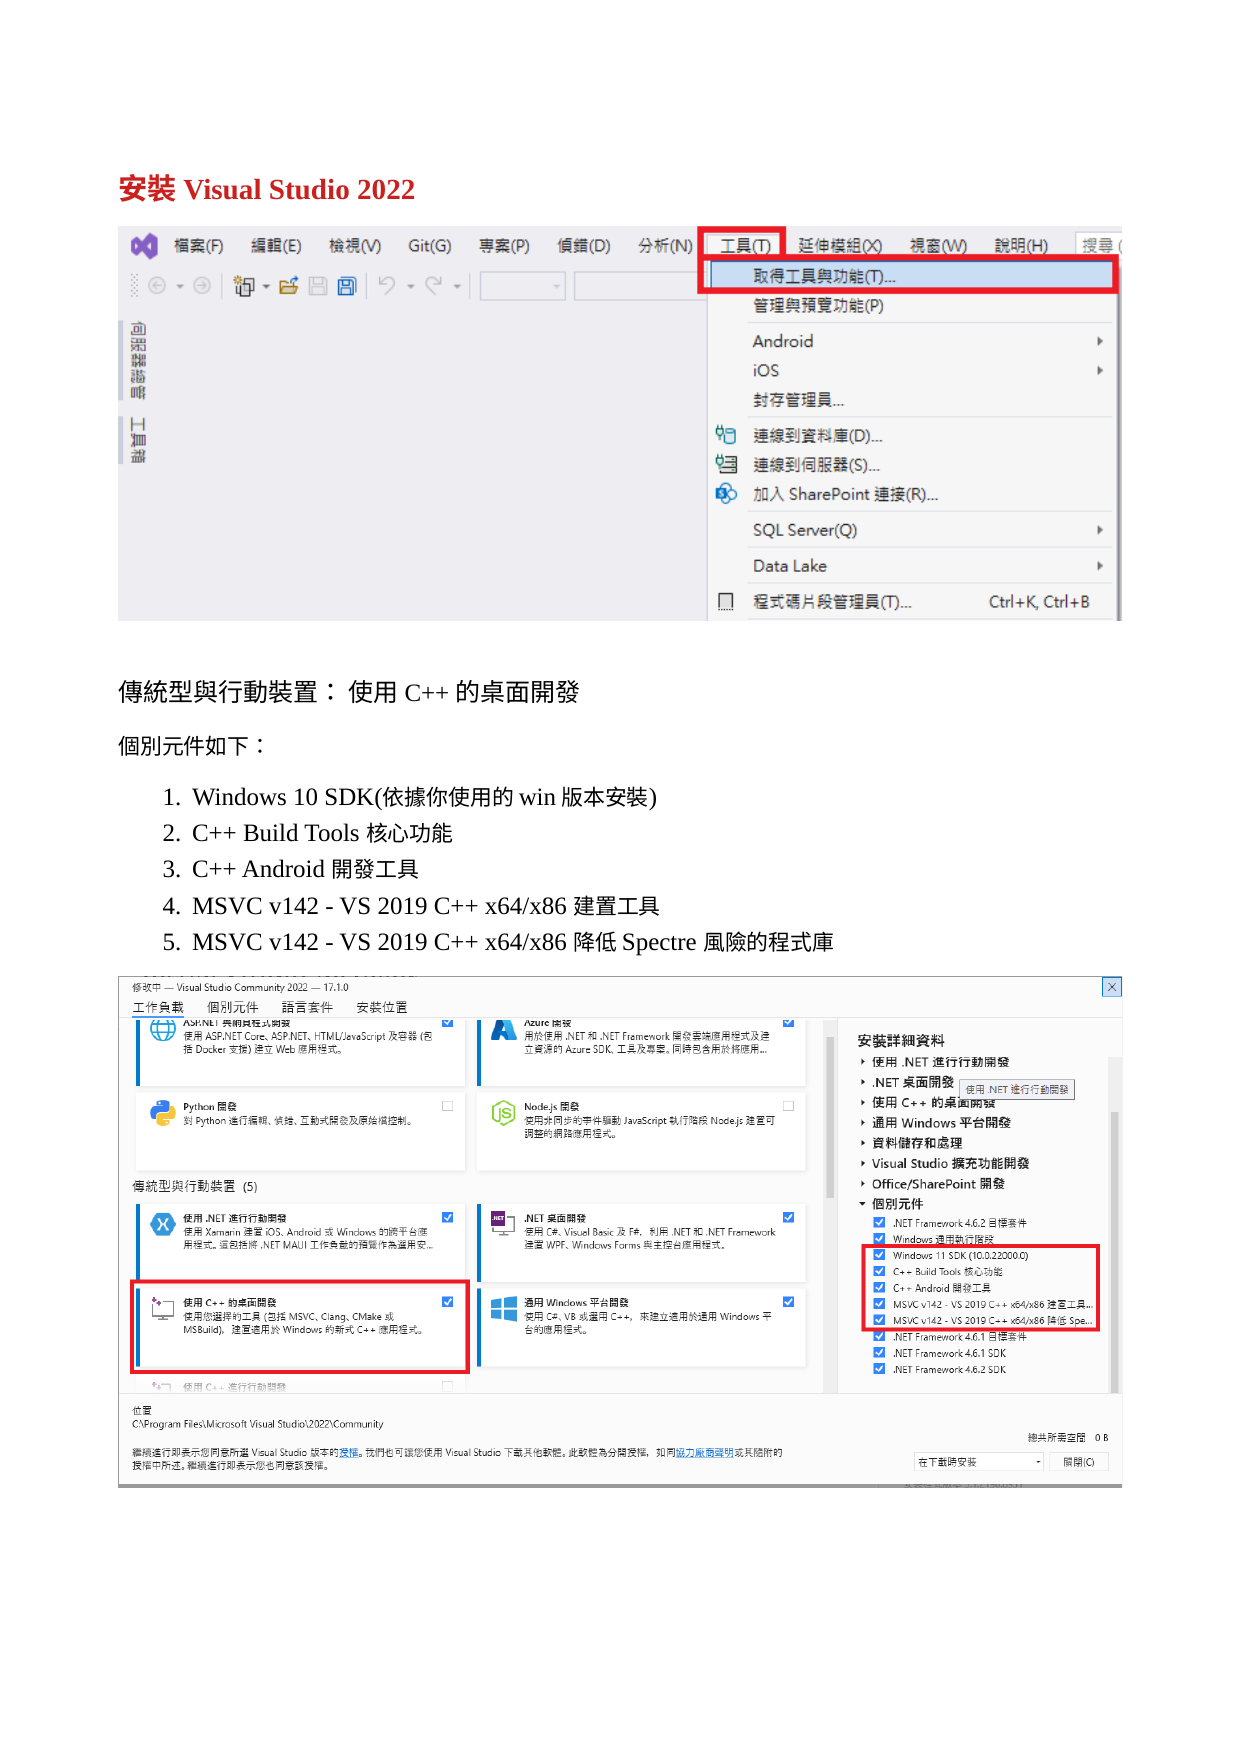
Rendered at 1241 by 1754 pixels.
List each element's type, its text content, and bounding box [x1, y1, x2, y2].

list C++ Build Tools 核心功能 [162, 816, 1122, 848]
picture [118, 976, 1123, 1488]
list MSVC v142 - VS 2019 C++ x64/x86 降低 Spectre 風險的程式庫 [162, 925, 1122, 957]
text 傳統型與行動裝置： 使用 C++ 的桌面開發 [118, 672, 1122, 709]
text 個別元件如下： [118, 729, 1122, 760]
list C++ Android 開發工具 [162, 852, 1122, 884]
list Windows 10 SDK(依據你使用的 win版本安裝) [162, 780, 1122, 811]
text 安裝 Visual Studio 2022 [118, 166, 1122, 208]
list MSVC v142 - VS 2019 C++ x64/x86 建置工具 [162, 889, 1122, 920]
picture [118, 226, 1123, 621]
